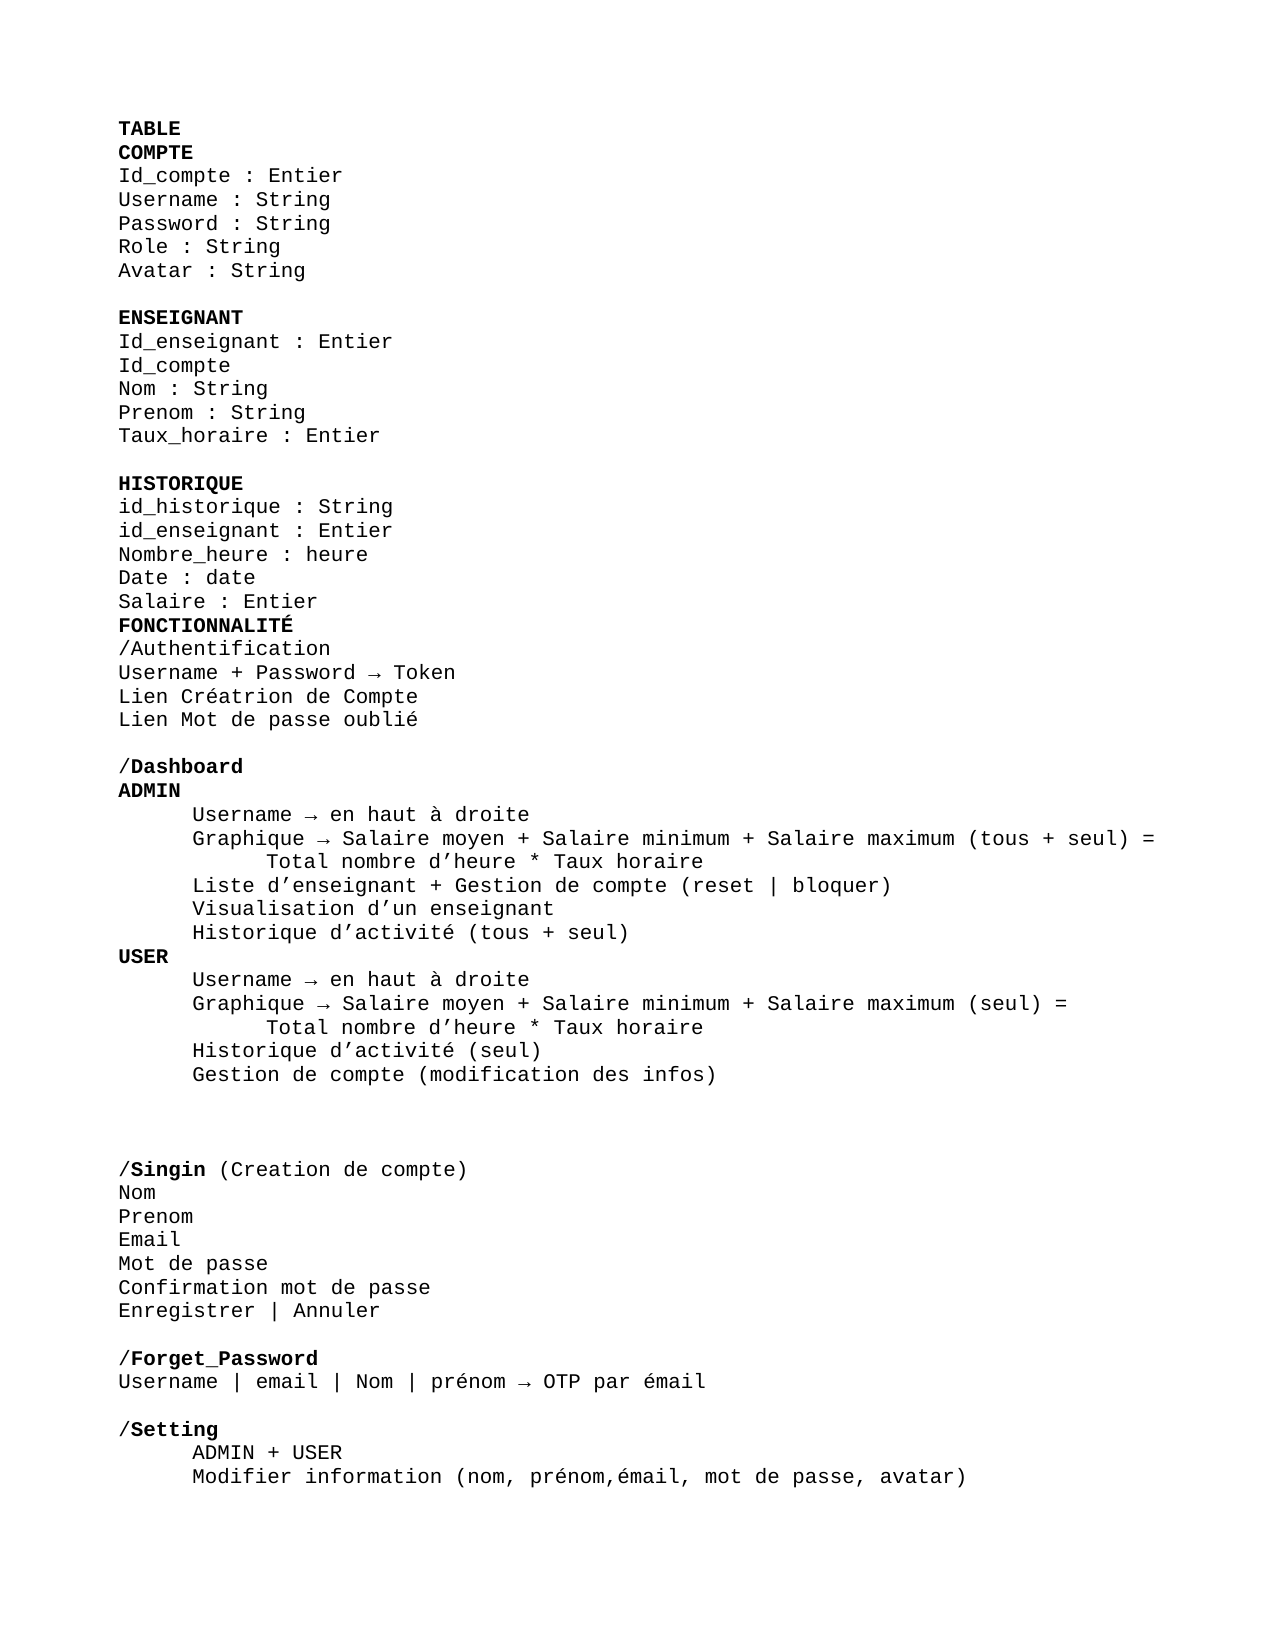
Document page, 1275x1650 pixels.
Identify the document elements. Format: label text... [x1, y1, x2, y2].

text Lien Créatrion de Compte [118, 686, 1157, 709]
text /Dashboard [118, 757, 1157, 780]
text /Forget_Password [118, 1348, 1157, 1371]
text Modifier information (nom, prénom,émail, mot de passe, avatar) [118, 1466, 1157, 1489]
text ADMIN + USER [118, 1442, 1157, 1466]
text Salaire : Entier [118, 591, 1157, 615]
text Historique d’activité (seul) [118, 1040, 1157, 1064]
text Enregistrer | Annuler [118, 1300, 1157, 1324]
text Username → en haut à droite [118, 969, 1157, 993]
text Nom : String [118, 378, 1157, 402]
text Username → en haut à droite [118, 804, 1157, 827]
text USER [118, 946, 1157, 969]
text Username + Password → Token [118, 662, 1157, 686]
text Taux_horaire : Entier [118, 426, 1157, 449]
text Prenom : String [118, 402, 1157, 426]
text Total nombre d’heure * Taux horaire [118, 1017, 1157, 1040]
text Id_compte [118, 354, 1157, 378]
text Lien Mot de passe oublié [118, 709, 1157, 733]
text Date : date [118, 567, 1157, 591]
text /Setting [118, 1419, 1157, 1442]
text Nombre_heure : heure [118, 544, 1157, 567]
text Id_compte : Entier [118, 165, 1157, 189]
text Graphique → Salaire moyen + Salaire minimum + Salaire maximum (seul) = [118, 993, 1157, 1017]
text Prenom [118, 1206, 1157, 1229]
text Liste d’enseignant + Gestion de compte (reset | bloquer) [118, 875, 1157, 898]
text Password : String [118, 213, 1157, 236]
text Nom [118, 1182, 1157, 1206]
text Username | email | Nom | prénom → OTP par émail [118, 1371, 1157, 1395]
text Role : String [118, 236, 1157, 260]
text Username : String [118, 189, 1157, 213]
text Mot de passe [118, 1253, 1157, 1277]
text ENSEIGNANT [118, 307, 1157, 331]
text /Authentification [118, 638, 1157, 662]
text Historique d’activité (tous + seul) [118, 922, 1157, 946]
text id_historique : String [118, 496, 1157, 520]
text id_enseignant : Entier [118, 520, 1157, 544]
text Id_enseignant : Entier [118, 331, 1157, 354]
text Avatar : String [118, 260, 1157, 284]
text Graphique → Salaire moyen + Salaire minimum + Salaire maximum (tous + seul) = [118, 827, 1157, 851]
text ADMIN [118, 780, 1157, 804]
text HISTORIQUE [118, 473, 1157, 496]
text Visualisation d’un enseignant [118, 898, 1157, 922]
text Gestion de compte (modification des infos) [118, 1064, 1157, 1088]
text Total nombre d’heure * Taux horaire [118, 851, 1157, 875]
text /Singin (Creation de compte) [118, 1158, 1157, 1182]
text COMPTE [118, 142, 1157, 165]
text Confirmation mot de passe [118, 1277, 1157, 1300]
text Email [118, 1229, 1157, 1253]
text TABLE [118, 118, 1157, 142]
text FONCTIONNALITÉ [118, 615, 1157, 638]
